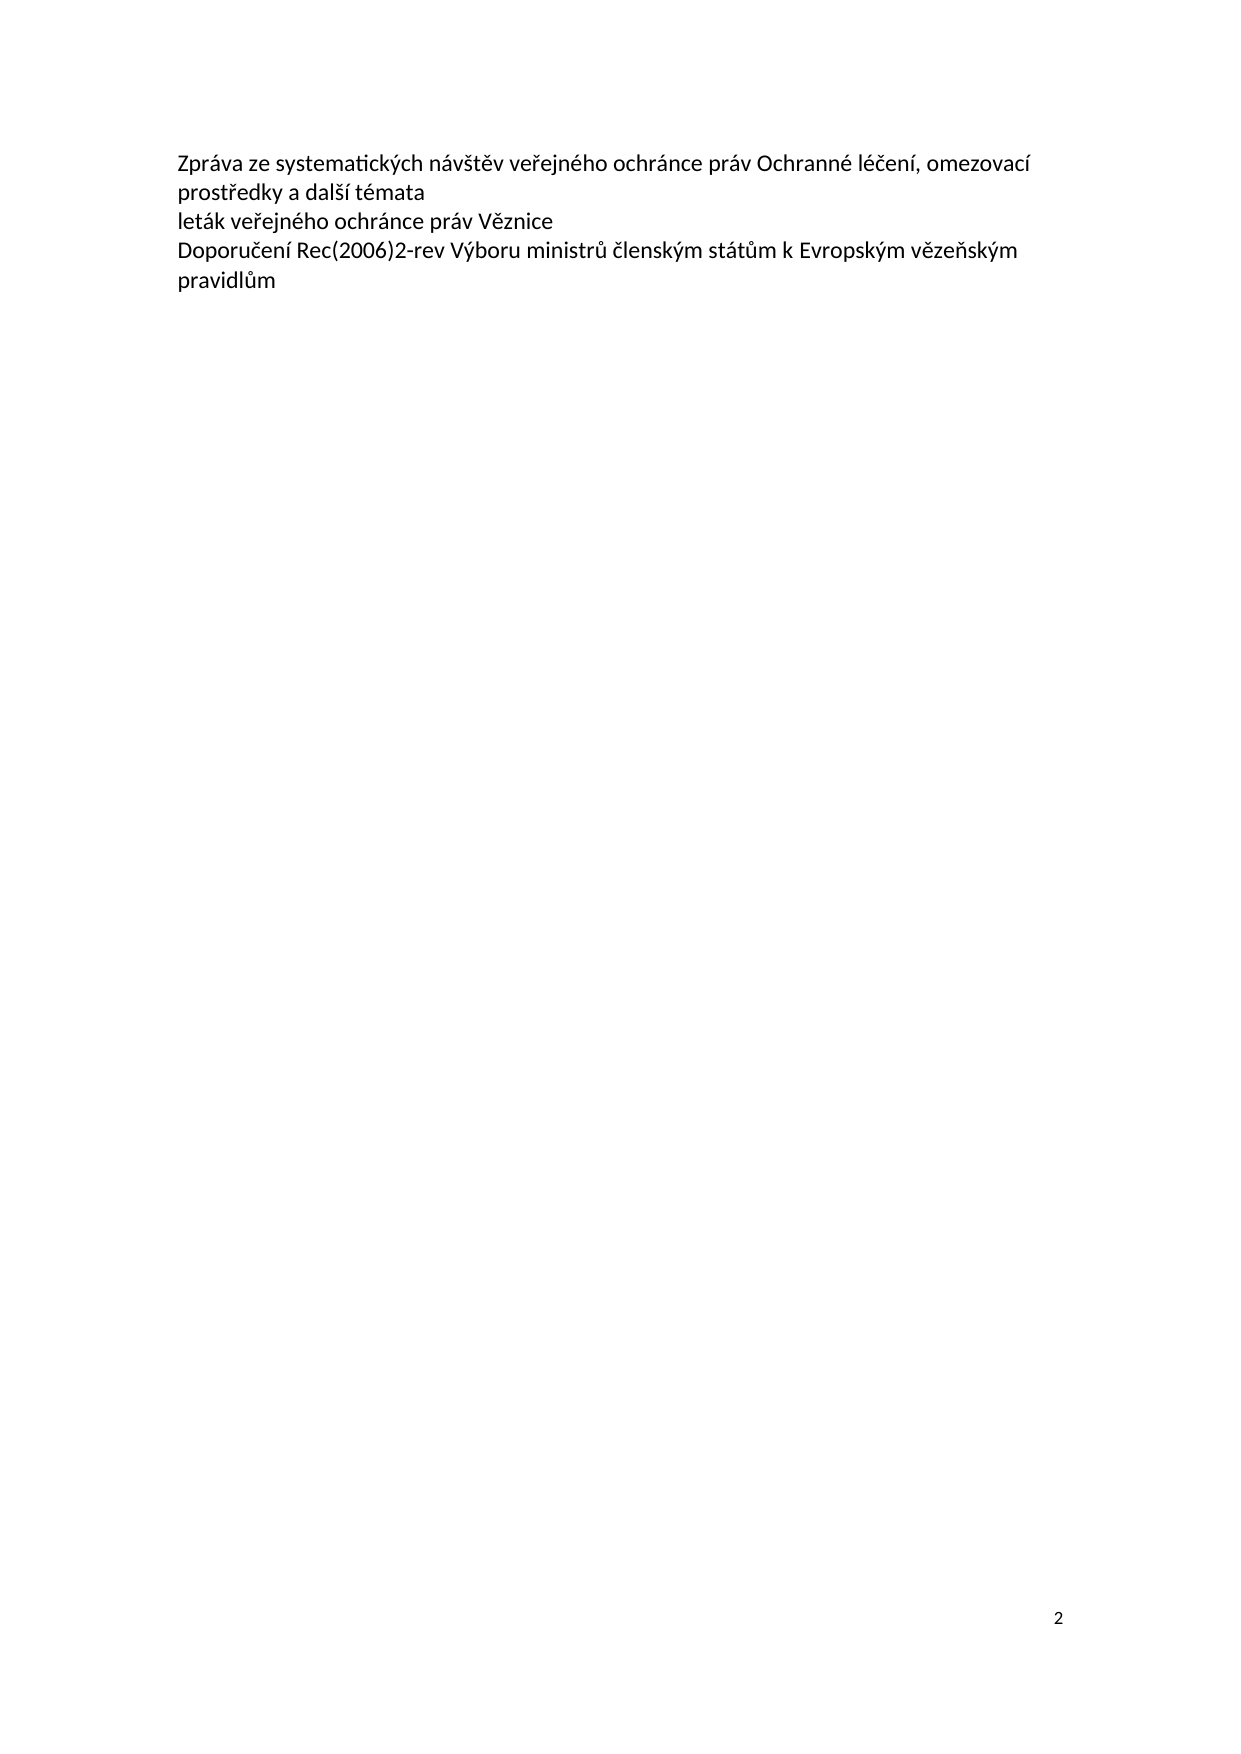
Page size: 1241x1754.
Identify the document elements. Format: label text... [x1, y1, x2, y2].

text Zpráva ze systematických návštěv veřejného ochránce práv Ochranné léčení, omezovací prostředky a další témata [177, 148, 1063, 206]
text leták veřejného ochránce práv Věznice [177, 206, 1063, 236]
text Doporučení Rec(2006)2-rev Výboru ministrů členským státům k Evropským vězeňským pravidlům [177, 236, 1063, 294]
